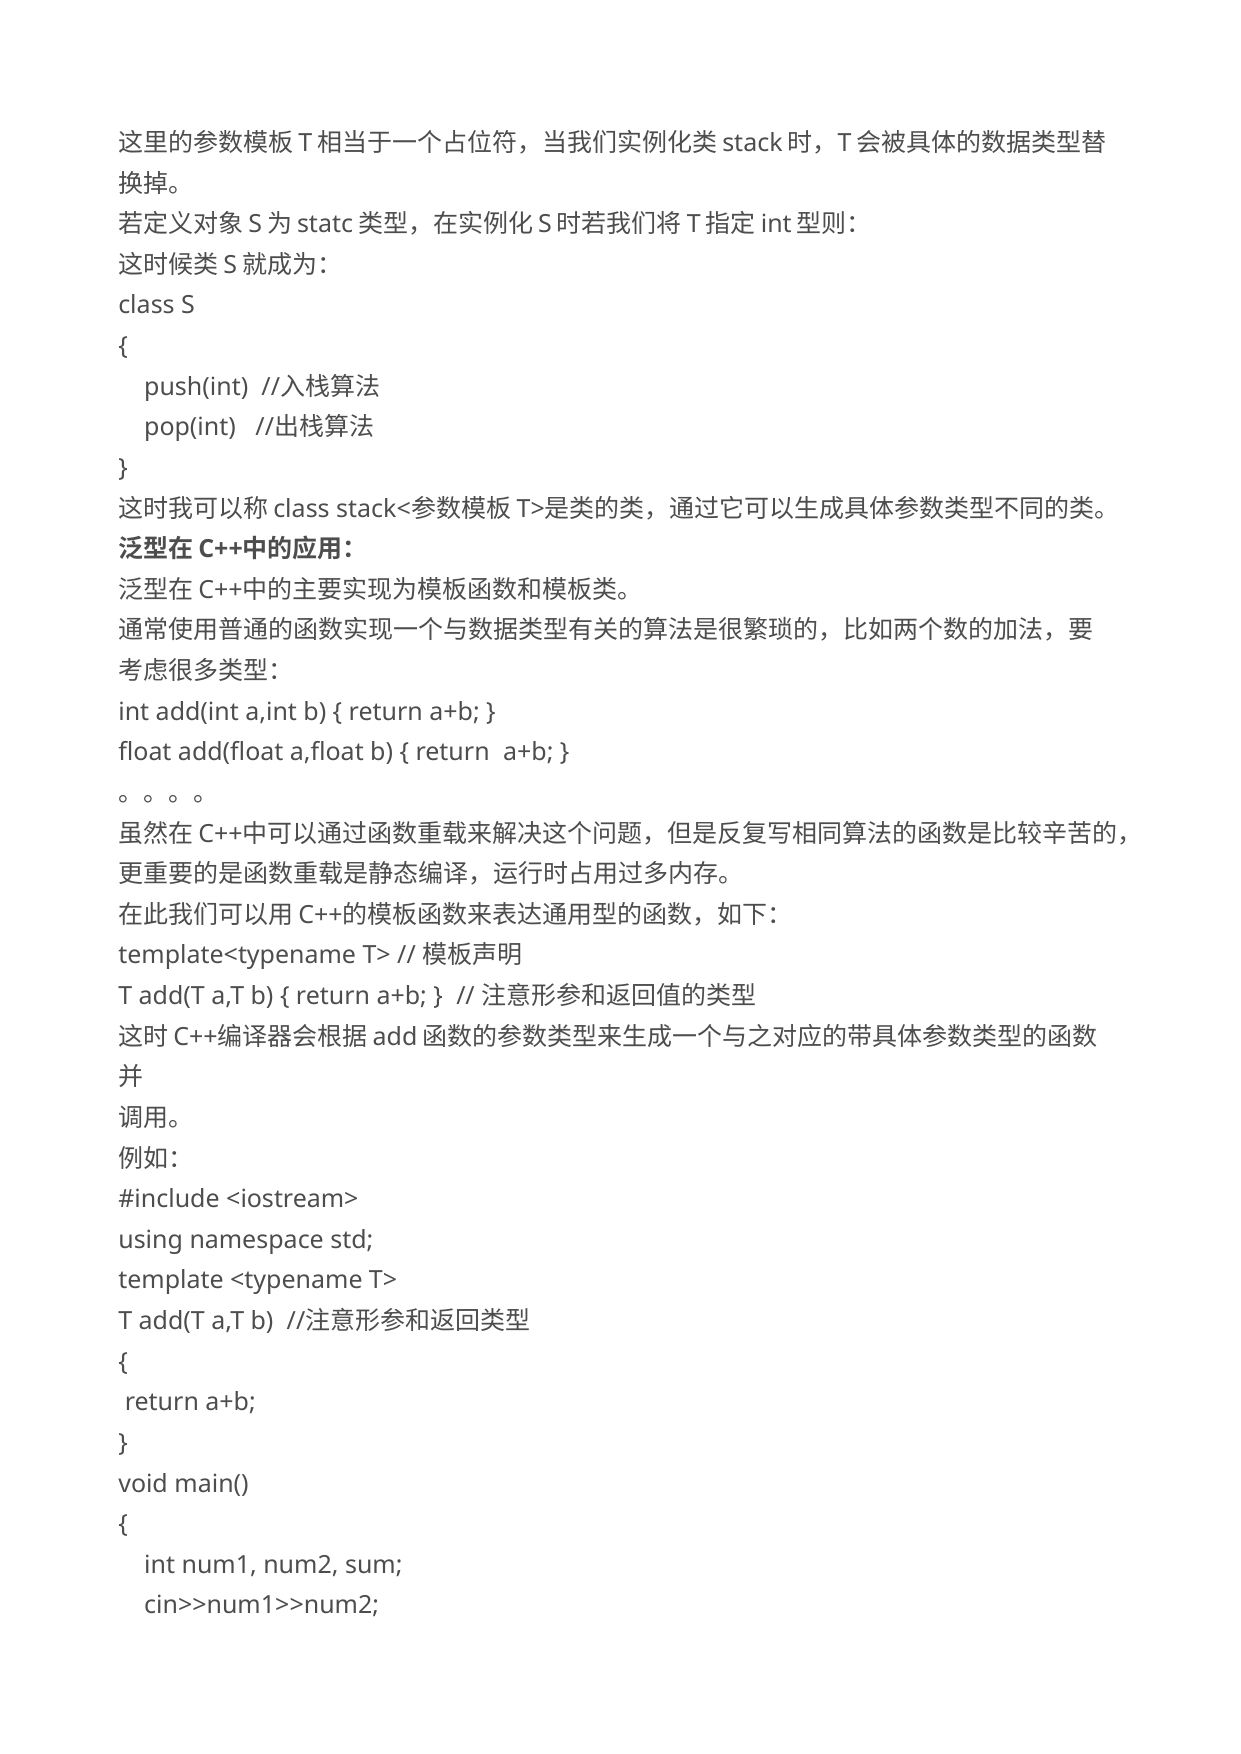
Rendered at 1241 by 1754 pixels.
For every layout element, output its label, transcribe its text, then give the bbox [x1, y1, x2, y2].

text 这里的参数模板T相当于一个占位符，当我们实例化类stack时，T会被具体的数据类型替换掉。 若定义对象S为statc类型，在实例化S时若我们将T指定int型则： 这时候类S就成为： class S { push(int) //入栈算法 pop(int) //出栈算法 } 这时我可以称class stack<参数模板 T>是类的类，通过它可以生成具体参数类型不同的类。 泛型在C++中的应用： 泛型在C++中的主要实现为模板函数和模板类。 通常使用普通的函数实现一个与数据类型有关的算法是很繁琐的，比如两个数的加法，要 考虑很多类型： int add(int a,int b) { return a+b; } float add(float a,float b) { return a+b; } 。。。。 虽然在C++中可以通过函数重载来解决这个问题，但是反复写相同算法的函数是比较辛苦的， 更重要的是函数重载是静态编译，运行时占用过多内存。 在此我们可以用C++的模板函数来表达通用型的函数，如下： template<typename T> // 模板声明 T add(T a,T b) { return a+b; } // 注意形参和返回值的类型 这时C++编译器会根据add函数的参数类型来生成一个与之对应的带具体参数类型的函数并 调用。 例如： #include <iostream> using namespace std; template <typename T> T add(T a,T b) //注意形参和返回类型 { return a+b; } void main() { int num1, num2, sum; cin>>num1>>num2; sum=add(num1,num2); //用int匹配模版参数T，若sum,num1,num2类型不一致则无法匹配。 cout<<sum; } 函数模板的性质 1) 函数模板并不是真正的函数，它只是C++编译生成具体函数的一个模子。 2) 函数模板本身并不生成函数，实际生成的函数是替换函数模板的那个函数，比如上例中的add(sum1,sum2)， 这种替换是编译期就绑定的。 3) 函数模板不是只编译一份满足多重需要，而是为每一种替换它的函数编译一份。 4) 函数模板不允许自动类型转换。 5) 函数模板不可以设置默认模板实参。比如template <typename T=0>不可以。 C++模版函数的语法 template <typename 模版参数列表…> 函数返回类型 函数名（形参列表…） 上面两行可以合并成一行。 例如： 下面的几种写法是等效的并且class 和typename是可以互换的。 template <typename T1, typename T2> T1 fun(T1, T2, int ) { //…..} template <typename T1,T2> T1 fun(T1, T2, int ) { //…..} template <class T1, class T2> T1 fun(T1, T2, int ) { //…..} template <class T1,T2> T1 fun(T1, T2, int ) { //…..} C++模版类的语法 template <class 模版参数列表…> class 类名 { //类体} 成员的实现… 例如： //类声明部分，有两个模板参数T1，T2 template <class T1, class T2 > class A { private: int a; T1 b; //成员变量也可以用模板参数 public: int fun1(T1 x, int y ); T2 fun2(T1 x, T2 y); } //类实现部分 template <class T1, class T2 > int A<T1>:: fun1(T1 x, int y ){//实现…… } template <class T1, class T2 > T2 A<T1,T2>:: fun2(T1 x, T2 y) {//实现…… } //使用类A int main( ) { //定义对象a,并用int替换T1, float替换T2 A<int, float> a; //实例化a,调用a的属性和方法…… } 由上例可以看出, 类模板参数T1,T2对类的成员变量和成员函数均有效。 在C++编程中，当你要实现的一个类的某些成员函数和成员变量的算法 数据类型有关，可以考虑用类模板。C++版的数据结构算法大都用类模板实现。 类模板的性质 1) 类模板不是真正的类，它只是C++编译器生成具体类的一个模子。 2) 类模板可以设置默认模板实参。 C++ STL简介 STL（Standard Template Library，标准模板库)是C++对泛型编程思想的实现，最早是惠普实验室开发的。 在被引入C++之前该技术就已经存在了很长的一段时间。后来STL成为ANSI/ISO C++标准的一部分。各个 C++厂商也有各自相应的模板库，这些库效率可能很高，但可移植性不一定好。 STL广义上分为三类：algorithm（算法）、container（容器）和iterator（迭代器），几乎所有的代码都采 用了模板类和模板函数的方式，这相比于传统的由函数和类组成的库来说提供了更好的代码重用机会。 在C++标准中，STL被组织为下面的13个头文件：<algorithm>、<deque>、<functional>、<iterator>、<vector>、 <list>、<map>、<memory>、<numeric>、<queue>、<set>、<stack> 和<utility>。 1) 算法（algorithm） STL提供了大约100个实现算法的模版函数，算法部分主要由头文件<algorithm>，<numeric> 和<functional>组成。 <algorithm>是所有STL头文件中最大的一个，它是由一大堆模板函数组成的，其中常用到的功能范围涉及到比较、 交换、查找、遍历操作、复制、修改、移除、反转、排序、合并等等。 <numeric>体积很小，只包括一些简单数学运算的模板函数。 <functional>中则定义了一些模板类，用以声明函数对象。 2) 容器（container）（又称集合collection） 在实际的开发过程中，数据结构本身的重要性不会逊于操作于数据结构的算法的重要性，当程序中存在着对时间要 求很高的部分时，数据结构的选择就显得更加重要。 通过设置一些模版类，STL容器对最常用的数据结构提供了支持，这些模板的参数允许指定容器中元素的数据类 型，可以将许多重复而乏味的工作简化。 如下表： [118, 118, 1122, 1621]
